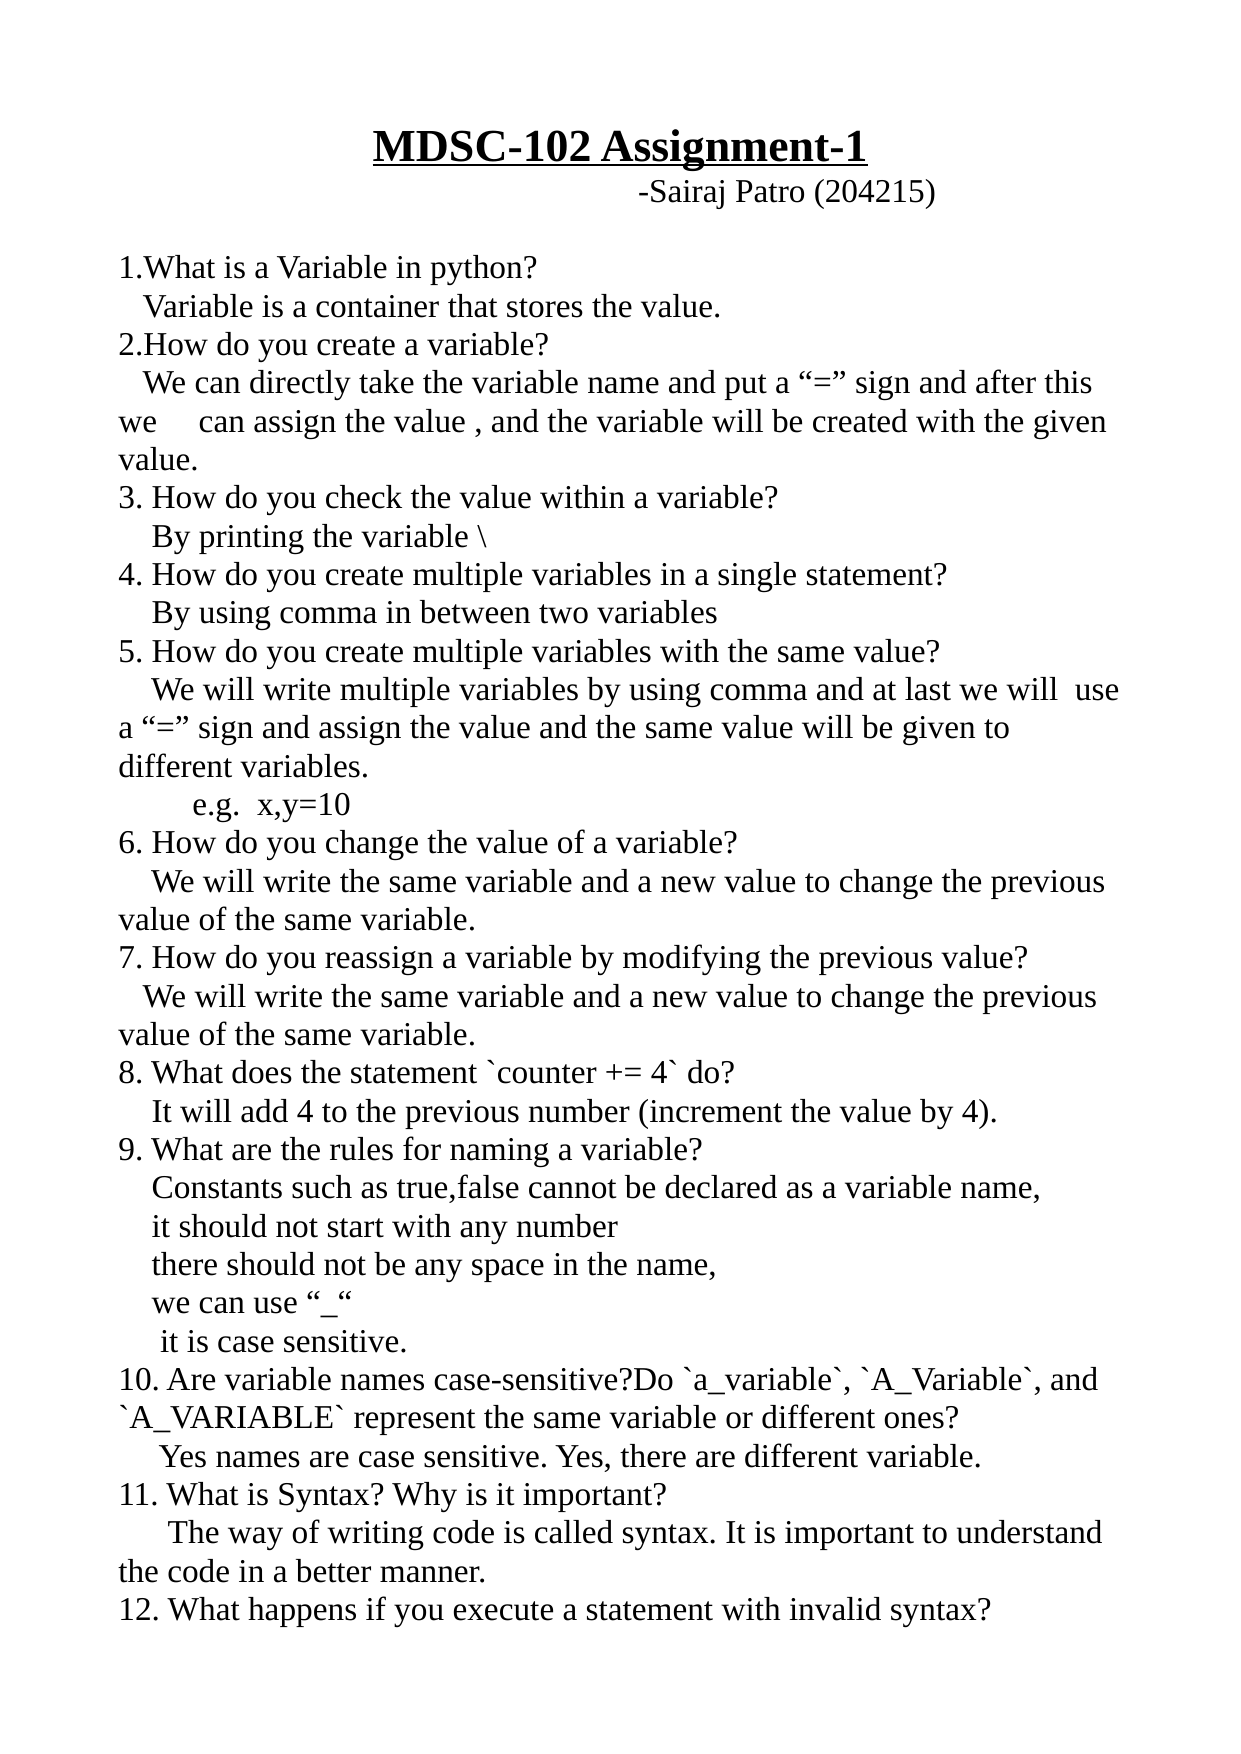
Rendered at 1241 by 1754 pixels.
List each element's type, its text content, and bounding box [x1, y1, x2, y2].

text -Sairaj Patro (204215) [118, 171, 1122, 209]
text 12. What happens if you execute a statement with invalid syntax? [118, 1589, 1122, 1627]
text it should not start with any number [118, 1206, 1122, 1244]
text 9. What are the rules for naming a variable? [118, 1129, 1122, 1167]
text 3. How do you check the value within a variable? [118, 477, 1122, 516]
text there should not be any space in the name, [118, 1244, 1122, 1282]
text e.g. x,y=10 [118, 784, 1122, 822]
text We will write the same variable and a new value to change the previous value of the same variable. [118, 861, 1122, 937]
text Variable is a container that stores the value. [118, 286, 1122, 324]
text 8. What does the statement `counter += 4` do? [118, 1052, 1122, 1091]
text Yes names are case sensitive. Yes, there are different variable. [118, 1436, 1122, 1474]
text MDSC-102 Assignment-1 [118, 118, 1122, 171]
text 7. How do you reassign a variable by modifying the previous value? [118, 937, 1122, 976]
text 11. What is Syntax? Why is it important? [118, 1474, 1122, 1512]
text We will write multiple variables by using comma and at last we will use a “=” sign and assign the value and the same value will be given to different variables. [118, 669, 1122, 784]
text We can directly take the variable name and put a “=” sign and after this we can assign the value , and the variable will be created with the given value. [118, 362, 1122, 477]
text By using comma in between two variables [118, 592, 1122, 631]
text It will add 4 to the previous number (increment the value by 4). [118, 1091, 1122, 1129]
text 1.What is a Variable in python? [118, 247, 1122, 286]
text We will write the same variable and a new value to change the previous value of the same variable. [118, 976, 1122, 1052]
text The way of writing code is called syntax. It is important to understand the code in a better manner. [118, 1512, 1122, 1589]
text 5. How do you create multiple variables with the same value? [118, 631, 1122, 669]
text 4. How do you create multiple variables in a single statement? [118, 554, 1122, 592]
text it is case sensitive. [118, 1321, 1122, 1359]
text 6. How do you change the value of a variable? [118, 822, 1122, 861]
text By printing the variable \ [118, 516, 1122, 554]
text 10. Are variable names case-sensitive?Do `a_variable`, `A_Variable`, and `A_VARIABLE` represent the same variable or different ones? [118, 1359, 1122, 1436]
text we can use “_“ [118, 1282, 1122, 1321]
text Constants such as true,false cannot be declared as a variable name, [118, 1167, 1122, 1206]
text 2.How do you create a variable? [118, 324, 1122, 362]
